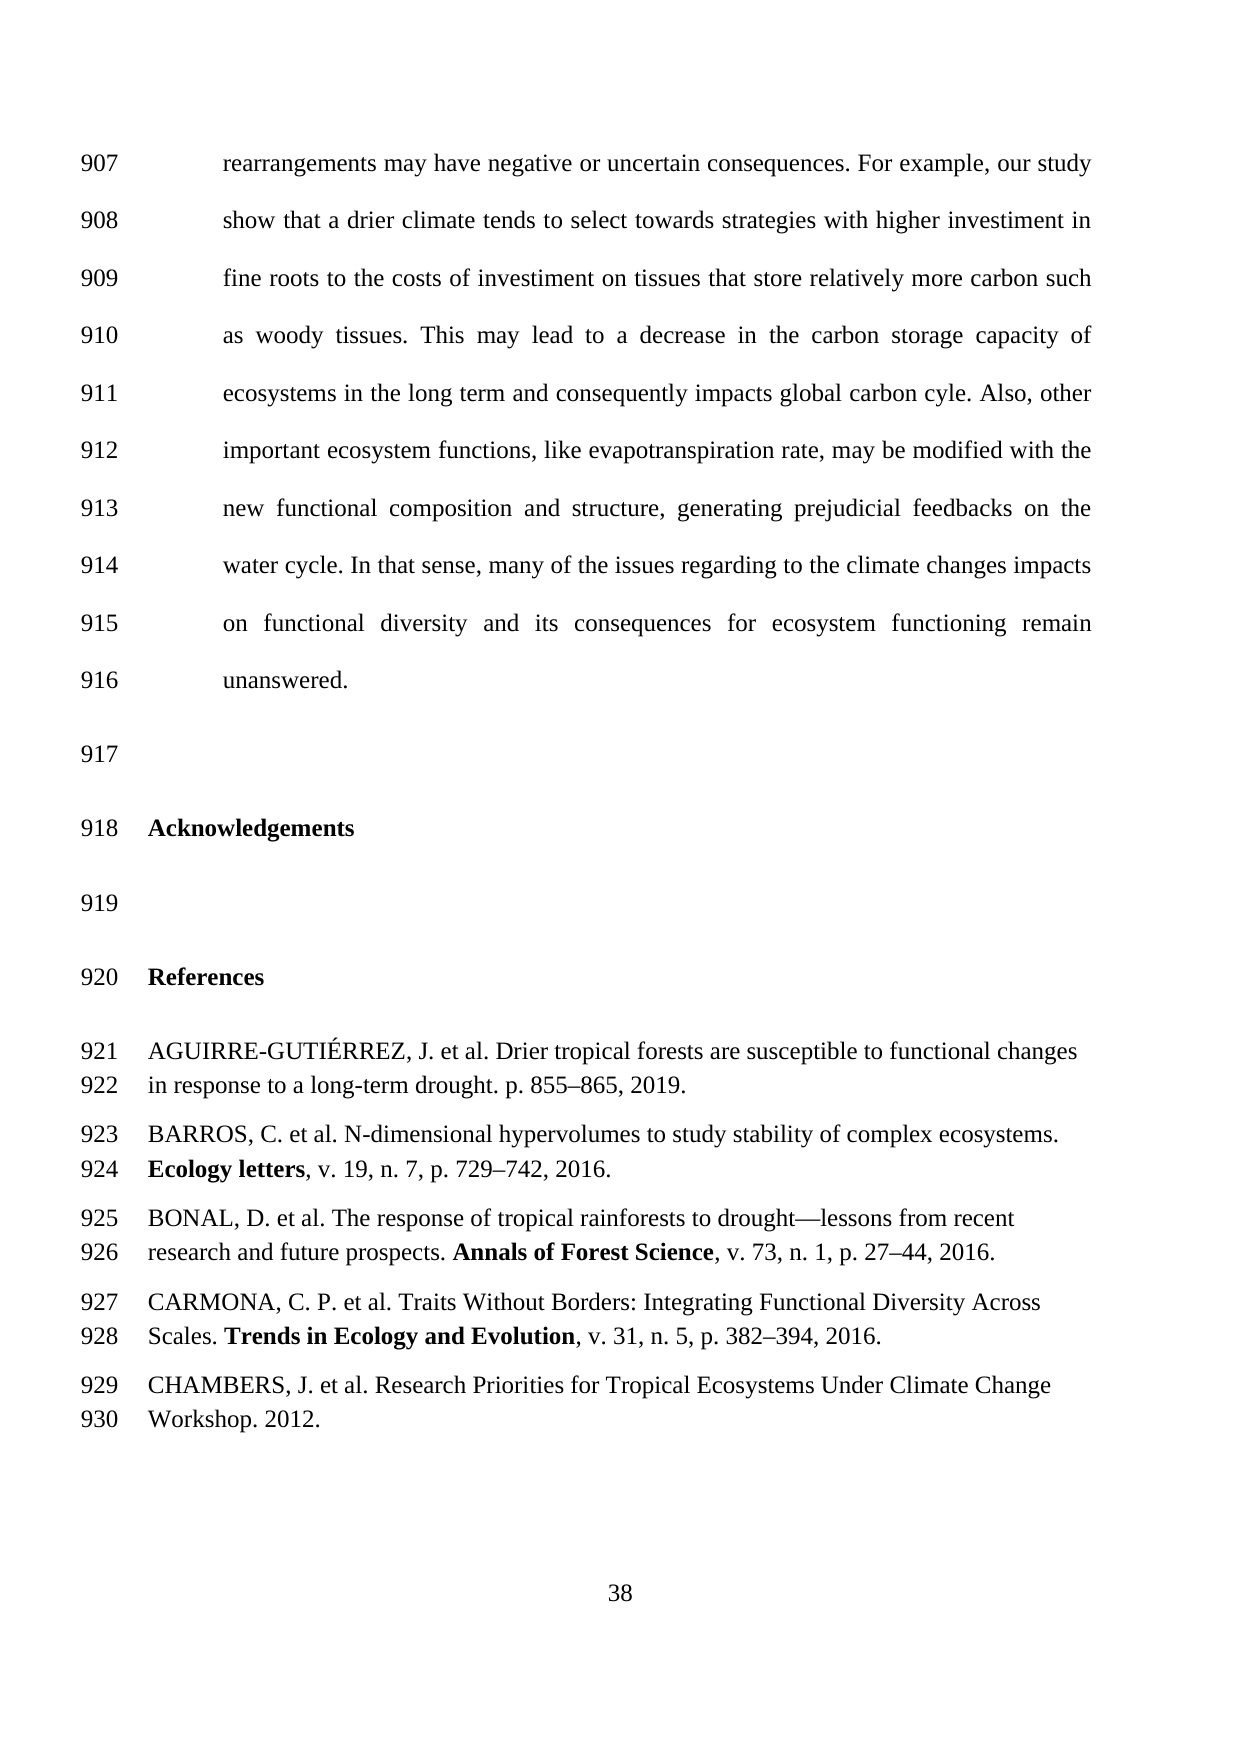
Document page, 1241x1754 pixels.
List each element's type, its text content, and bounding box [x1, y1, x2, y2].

text Acknowledgements [148, 813, 1093, 842]
text BARROS, C. et al. N-dimensional hypervolumes to study stability of complex ecosystems. Ecology letters, v. 19, n. 7, p. 729–742, 2016. [148, 1119, 1093, 1183]
text CARMONA, C. P. et al. Traits Without Borders: Integrating Functional Diversity Across Scales. Trends in Ecology and Evolution, v. 31, n. 5, p. 382–394, 2016. [148, 1287, 1093, 1350]
text CHAMBERS, J. et al. Research Priorities for Tropical Ecosystems Under Climate Change Workshop. 2012. [148, 1370, 1093, 1433]
text BONAL, D. et al. The response of tropical rainforests to drought—lessons from recent research and future prospects. Annals of Forest Science, v. 73, n. 1, p. 27–44, 2016. [148, 1203, 1093, 1266]
list rearrangements may have negative or uncertain consequences. For example, our study show that a drier climate tends to select towards strategies with higher investiment in fine roots to the costs of investiment on tissues that store relatively more carbon such as woody tissues. This may lead to a decrease in the carbon storage capacity of ecosystems in the long term and consequently impacts global carbon cyle. Also, other important ecosystem functions, like evapotranspiration rate, may be modified with the new functional composition and structure, generating prejudicial feedbacks on the water cycle. In that sense, many of the issues regarding to the climate changes impacts on functional diversity and its consequences for ecosystem functioning remain unanswered. [185, 148, 1093, 694]
text References [148, 962, 1093, 991]
text AGUIRRE-GUTIÉRREZ, J. et al. Drier tropical forests are susceptible to functional changes in response to a long-term drought. p. 855–865, 2019. [148, 1036, 1093, 1099]
